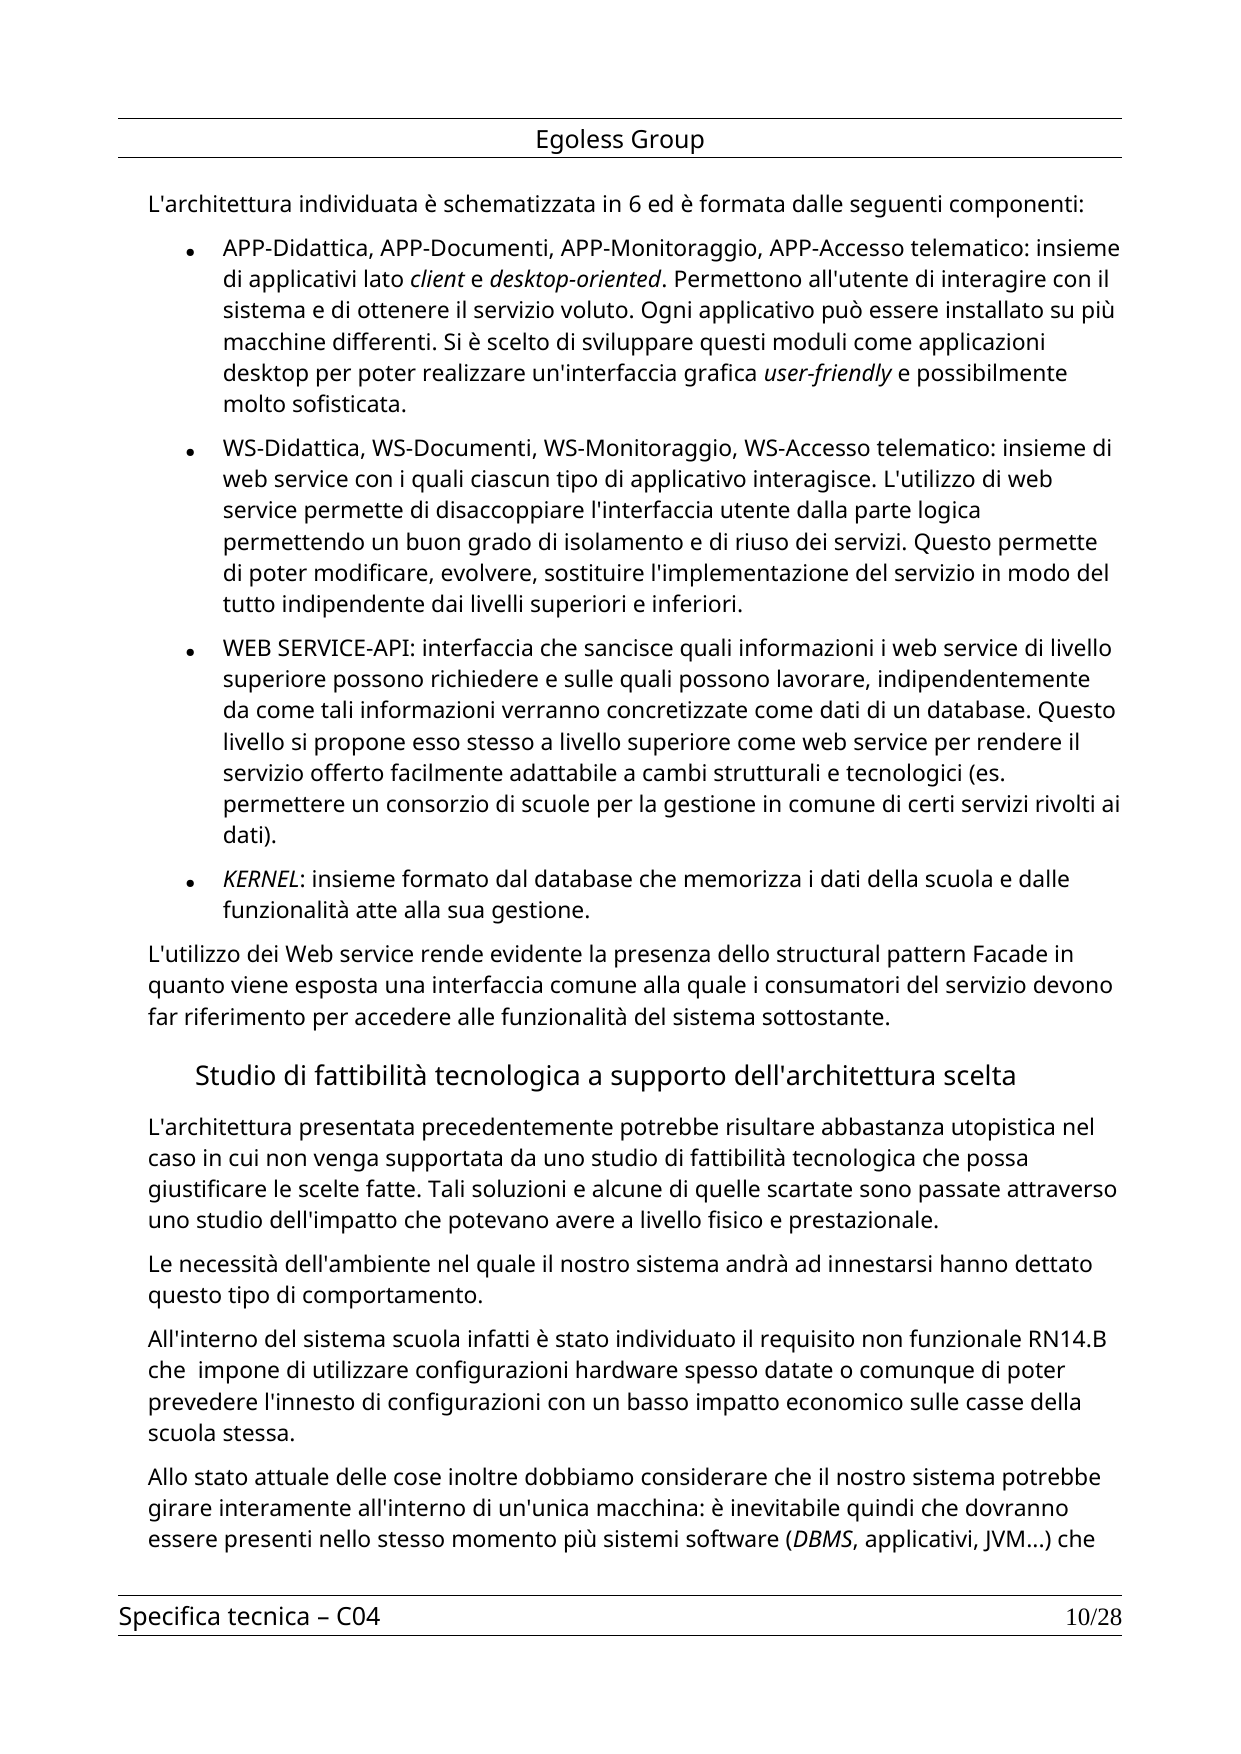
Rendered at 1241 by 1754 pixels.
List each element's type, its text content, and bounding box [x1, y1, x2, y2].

text L'architettura individuata è schematizzata in Illustrazione 6 ed è formata dalle seguenti componenti: [148, 188, 1122, 219]
list KERNEL: insieme formato dal database che memorizza i dati della scuola e dalle funzionalità atte alla sua gestione. [185, 863, 1122, 925]
subtitle Studio di fattibilità tecnologica a supporto dell'architettura scelta [153, 1056, 1122, 1093]
text L'utilizzo dei Web service rende evidente la presenza dello structural pattern Facade in quanto viene esposta una interfaccia comune alla quale i consumatori del servizio devono far riferimento per accedere alle funzionalità del sistema sottostante. [148, 938, 1122, 1032]
text Le necessità dell'ambiente nel quale il nostro sistema andrà ad innestarsi hanno dettato questo tipo di comportamento. [148, 1248, 1122, 1311]
list WS-Didattica, WS-Documenti, WS-Monitoraggio, WS-Accesso telematico: insieme di web service con i quali ciascun tipo di applicativo interagisce. L'utilizzo di web service permette di disaccoppiare l'interfaccia utente dalla parte logica permettendo un buon grado di isolamento e di riuso dei servizi. Questo permette di poter modificare, evolvere, sostituire l'implementazione del servizio in modo del tutto indipendente dai livelli superiori e inferiori. [185, 432, 1122, 619]
text Allo stato attuale delle cose inoltre dobbiamo considerare che il nostro sistema potrebbe girare interamente all'interno di un'unica macchina: è inevitabile quindi che dovranno essere presenti nello stesso momento più sistemi software (DBMS, applicativi, JVM...) che [148, 1461, 1122, 1554]
text All'interno del sistema scuola infatti è stato individuato il requisito non funzionale RN14.B che impone di utilizzare configurazioni hardware spesso datate o comunque di poter prevedere l'innesto di configurazioni con un basso impatto economico sulle casse della scuola stessa. [148, 1323, 1122, 1448]
text L'architettura presentata precedentemente potrebbe risultare abbastanza utopistica nel caso in cui non venga supportata da uno studio di fattibilità tecnologica che possa giustificare le scelte fatte. Tali soluzioni e alcune di quelle scartate sono passate attraverso uno studio dell'impatto che potevano avere a livello fisico e prestazionale. [148, 1111, 1122, 1236]
list WEB SERVICE-API: interfaccia che sancisce quali informazioni i web service di livello superiore possono richiedere e sulle quali possono lavorare, indipendentemente da come tali informazioni verranno concretizzate come dati di un database. Questo livello si propone esso stesso a livello superiore come web service per rendere il servizio offerto facilmente adattabile a cambi strutturali e tecnologici (es. permettere un consorzio di scuole per la gestione in comune di certi servizi rivolti ai dati). [185, 632, 1122, 850]
list APP-Didattica, APP-Documenti, APP-Monitoraggio, APP-Accesso telematico: insieme di applicativi lato client e desktop-oriented. Permettono all'utente di interagire con il sistema e di ottenere il servizio voluto. Ogni applicativo può essere installato su più macchine differenti. Si è scelto di sviluppare questi moduli come applicazioni desktop per poter realizzare un'interfaccia grafica user-friendly e possibilmente molto sofisticata. [185, 232, 1122, 419]
